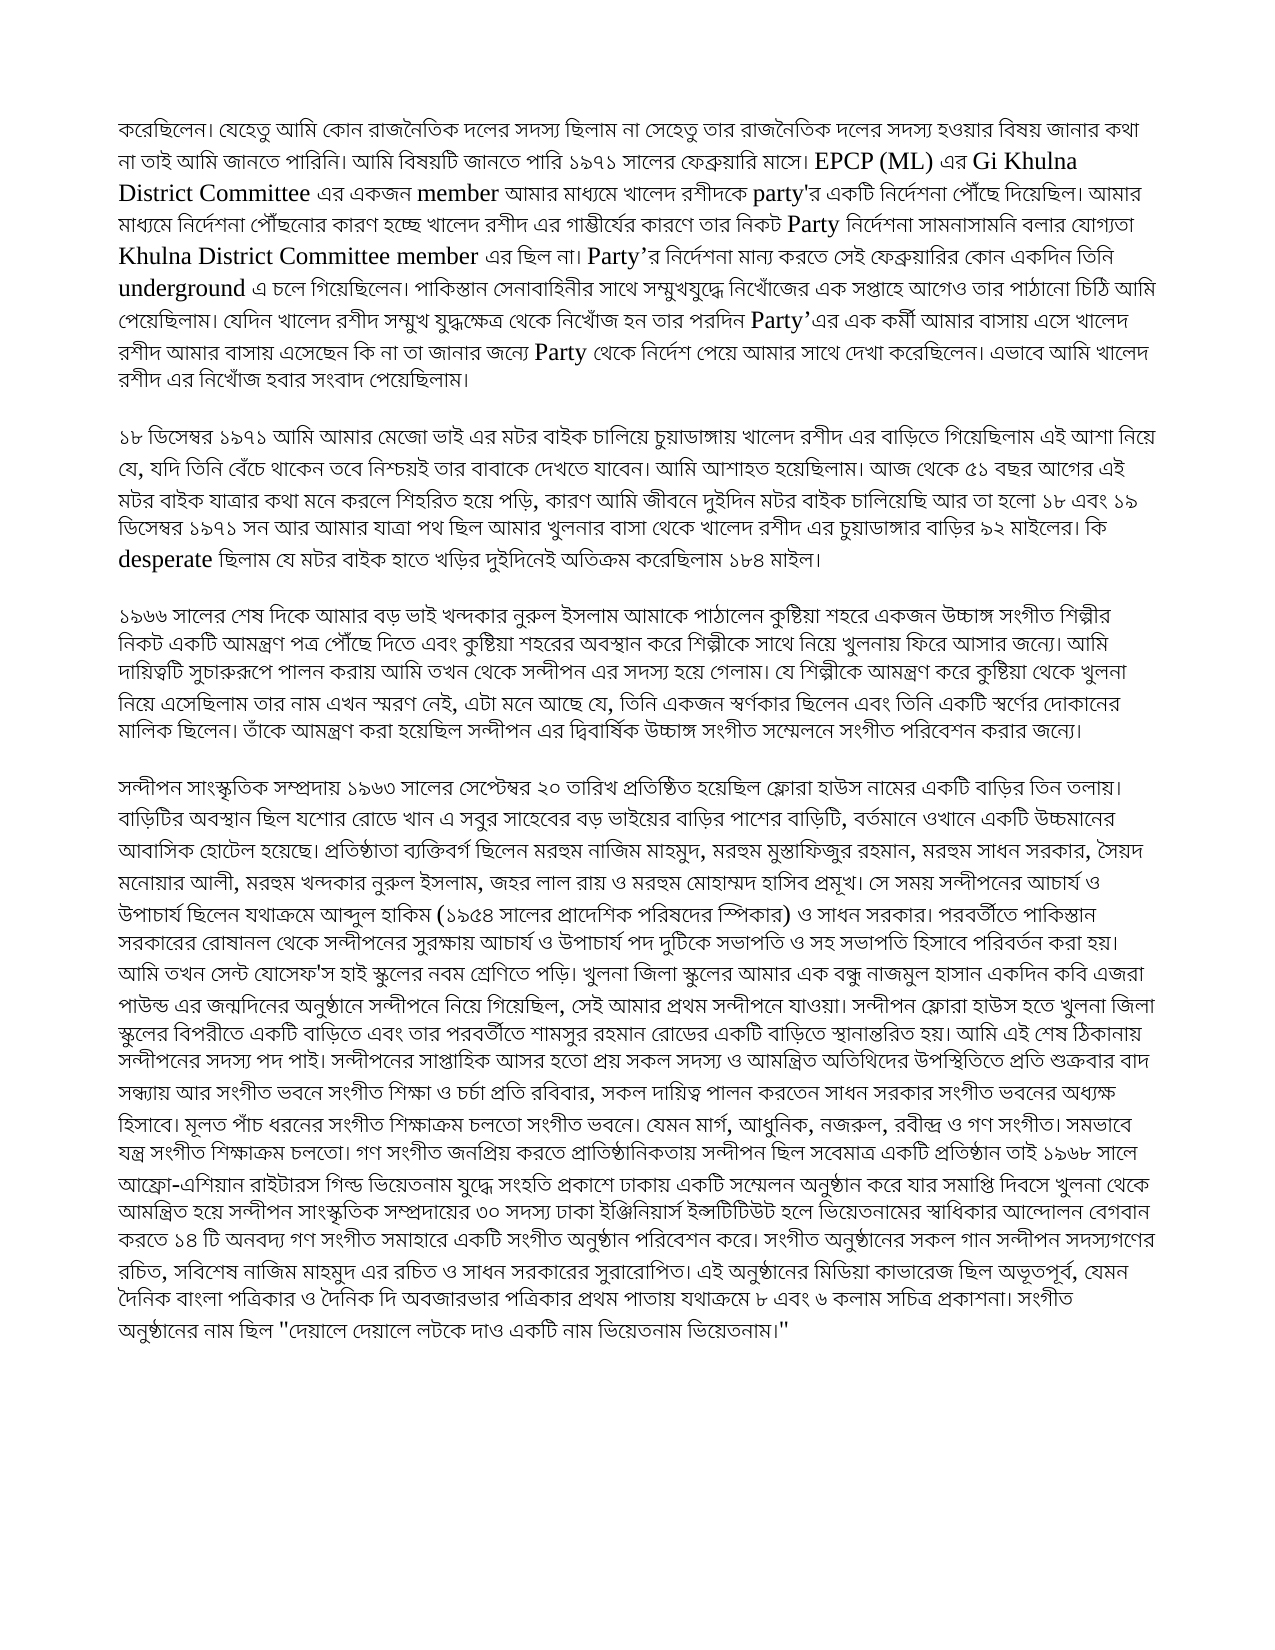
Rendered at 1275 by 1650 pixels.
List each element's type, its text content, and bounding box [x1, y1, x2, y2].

text ১৮ ডিসেম্বর ১৯৭১ আমি আমার মেজো ভাই এর মটর বাইক চালিয়ে চুয়াডাঙ্গায় খালেদ রশীদ এর বাড়িতে গিয়েছিলাম এই আশা নিয়ে যে, যদি তিনি বেঁচে থাকেন তবে নিশ্চয়ই তার বাবাকে দেখতে যাবেন। আমি আশাহত হয়েছিলাম। আজ থেকে ৫১ বছর আগের এই মটর বাইক যাত্রার কথা মনে করলে শিহরিত হয়ে পড়ি, কারণ আমি জীবনে দুইদিন মটর বাইক চালিয়েছি আর তা হলো ১৮ এবং ১৯ ডিসেম্বর ১৯৭১ সন আর আমার যাত্রা পথ ছিল আমার খুলনার বাসা থেকে খালেদ রশীদ এর চুয়াডাঙ্গার বাড়ির ৯২ মাইলের। কি desperate ছিলাম যে মটর বাইক হাতে খড়ির দুইদিনেই অতিক্রম করেছিলাম ১৮৪ মাইল। [118, 425, 1157, 576]
text করেছিলেন। যেহেতু আমি কোন রাজনৈতিক দলের সদস্য ছিলাম না সেহেতু তার রাজনৈতিক দলের সদস্য হওয়ার বিষয় জানার কথা না তাই আমি জানতে পারিনি। আমি বিষয়টি জানতে পারি ১৯৭১ সালের ফেব্রুয়ারি মাসে। EPCP (ML) এর Gi Khulna District Committee এর একজন member আমার মাধ্যমে খালেদ রশীদকে party'র একটি নির্দেশনা পৌঁছে দিয়েছিল। আমার মাধ্যমে নির্দেশনা পৌঁছনোর কারণ হচ্ছে খালেদ রশীদ এর গাম্ভীর্যের কারণে তার নিকট Party নির্দেশনা সামনাসামনি বলার যোগ্যতা Khulna District Committee member এর ছিল না। Party’র নির্দেশনা মান্য করতে সেই ফেব্রুয়ারির কোন একদিন তিনি underground এ চলে গিয়েছিলেন। পাকিস্তান সেনাবাহিনীর সাথে সম্মুখযুদ্ধে নিখোঁজের এক সপ্তাহে আগেও তার পাঠানো চিঠি আমি পেয়েছিলাম। যেদিন খালেদ রশীদ সম্মুখ যুদ্ধক্ষেত্র থেকে নিখোঁজ হন তার পরদিন Party’এর এক কর্মী আমার বাসায় এসে খালেদ রশীদ আমার বাসায় এসেছেন কি না তা জানার জন্যে Party থেকে নির্দেশ পেয়ে আমার সাথে দেখা করেছিলেন। এভাবে আমি খালেদ রশীদ এর নিখোঁজ হবার সংবাদ পেয়েছিলাম। [118, 118, 1157, 396]
text সন্দীপন সাংস্কৃতিক সম্প্রদায় ১৯৬৩ সালের সেপ্টেম্বর ২০ তারিখ প্রতিষ্ঠিত হয়েছিল ফ্লোরা হাউস নামের একটি বাড়ির তিন তলায়। বাড়িটির অবস্থান ছিল যশোর রোডে খান এ সবুর সাহেবের বড় ভাইয়ের বাড়ির পাশের বাড়িটি, বর্তমানে ওখানে একটি উচ্চমানের আবাসিক হোটেল হয়েছে। প্রতিষ্ঠাতা ব্যক্তিবর্গ ছিলেন মরহুম নাজিম মাহমুদ, মরহুম মুস্তাফিজুর রহমান, মরহুম সাধন সরকার, সৈয়দ মনোয়ার আলী, মরহুম খন্দকার নুরুল ইসলাম, জহর লাল রায় ও মরহুম মোহাম্মদ হাসিব প্রমূখ। সে সময় সন্দীপনের আচার্য ও উপাচার্য ছিলেন যথাক্রমে আব্দুল হাকিম (১৯৫৪ সালের প্রাদেশিক পরিষদের স্পিকার) ও সাধন সরকার। পরবর্তীতে পাকিস্তান সরকারের রোষানল থেকে সন্দীপনের সুরক্ষায় আচার্য ও উপাচার্য পদ দুটিকে সভাপতি ও সহ সভাপতি হিসাবে পরিবর্তন করা হয়। আমি তখন সেন্ট যোসেফ'স হাই স্কুলের নবম শ্রেণিতে পড়ি। খুলনা জিলা স্কুলের আমার এক বন্ধু নাজমুল হাসান একদিন কবি এজরা পাউন্ড এর জন্মদিনের অনুষ্ঠানে সন্দীপনে নিয়ে গিয়েছিল, সেই আমার প্রথম সন্দীপনে যাওয়া। সন্দীপন ফ্লোরা হাউস হতে খুলনা জিলা স্কুলের বিপরীতে একটি বাড়িতে এবং তার পরবর্তীতে শামসুর রহমান রোডের একটি বাড়িতে স্থানান্তরিত হয়। আমি এই শেষ ঠিকানায় সন্দীপনের সদস্য পদ পাই। সন্দীপনের সাপ্তাহিক আসর হতো প্রয় সকল সদস্য ও আমন্ত্রিত অতিথিদের উপস্থিতিতে প্রতি শুক্রবার বাদ সন্ধ্যায় আর সংগীত ভবনে সংগীত শিক্ষা ও চর্চা প্রতি রবিবার, সকল দায়িত্ব পালন করতেন সাধন সরকার সংগীত ভবনের অধ্যক্ষ হিসাবে। মূলত পাঁচ ধরনের সংগীত শিক্ষাক্রম চলতো সংগীত ভবনে। যেমন মার্গ, আধুনিক, নজরুল, রবীন্দ্র ও গণ সংগীত। সমভাবে যন্ত্র সংগীত শিক্ষাক্রম চলতো। গণ সংগীত জনপ্রিয় করতে প্রাতিষ্ঠানিকতায় সন্দীপন ছিল সবেমাত্র একটি প্রতিষ্ঠান তাই ১৯৬৮ সালে আফ্রো-এশিয়ান রাইটারস গিল্ড ভিয়েতনাম যুদ্ধে সংহতি প্রকাশে ঢাকায় একটি সম্মেলন অনুষ্ঠান করে যার সমাপ্তি দিবসে খুলনা থেকে আমন্ত্রিত হয়ে সন্দীপন সাংস্কৃতিক সম্প্রদায়ের ৩০ সদস্য ঢাকা ইঞ্জিনিয়ার্স ইন্সটিটিউট হলে ভিয়েতনামের স্বাধিকার আন্দোলন বেগবান করতে ১৪ টি অনবদ্য গণ সংগীত সমাহারে একটি সংগীত অনুষ্ঠান পরিবেশন করে। সংগীত অনুষ্ঠানের সকল গান সন্দীপন সদস্যগণের রচিত, সবিশেষ নাজিম মাহমুদ এর রচিত ও সাধন সরকারের সুরারোপিত। এই অনুষ্ঠানের মিডিয়া কাভারেজ ছিল অভূতপূর্ব, যেমন দৈনিক বাংলা পত্রিকার ও দৈনিক দি অবজারভার পত্রিকার প্রথম পাতায় যথাক্রমে ৮ এবং ৬ কলাম সচিত্র প্রকাশনা। সংগীত অনুষ্ঠানের নাম ছিল "দেয়ালে দেয়ালে লটকে দাও একটি নাম ভিয়েতনাম ভিয়েতনাম।" [118, 776, 1157, 1347]
text ১৯৬৬ সালের শেষ দিকে আমার বড় ভাই খন্দকার নুরুল ইসলাম আমাকে পাঠালেন কুষ্টিয়া শহরে একজন উচ্চাঙ্গ সংগীত শিল্পীর নিকট একটি আমন্ত্রণ পত্র পৌঁছে দিতে এবং কুষ্টিয়া শহরের অবস্থান করে শিল্পীকে সাথে নিয়ে খুলনায় ফিরে আসার জন্যে। আমি দায়িত্বটি সুচারুরূপে পালন করায় আমি তখন থেকে সন্দীপন এর সদস্য হয়ে গেলাম। যে শিল্পীকে আমন্ত্রণ করে কুষ্টিয়া থেকে খুলনা নিয়ে এসেছিলাম তার নাম এখন স্মরণ নেই, এটা মনে আছে যে, তিনি একজন স্বর্ণকার ছিলেন এবং তিনি একটি স্বর্ণের দোকানের মালিক ছিলেন। তাঁকে আমন্ত্রণ করা হয়েছিল সন্দীপন এর দ্বিবার্ষিক উচ্চাঙ্গ সংগীত সম্মেলনে সংগীত পরিবেশন করার জন্যে। [118, 605, 1157, 747]
